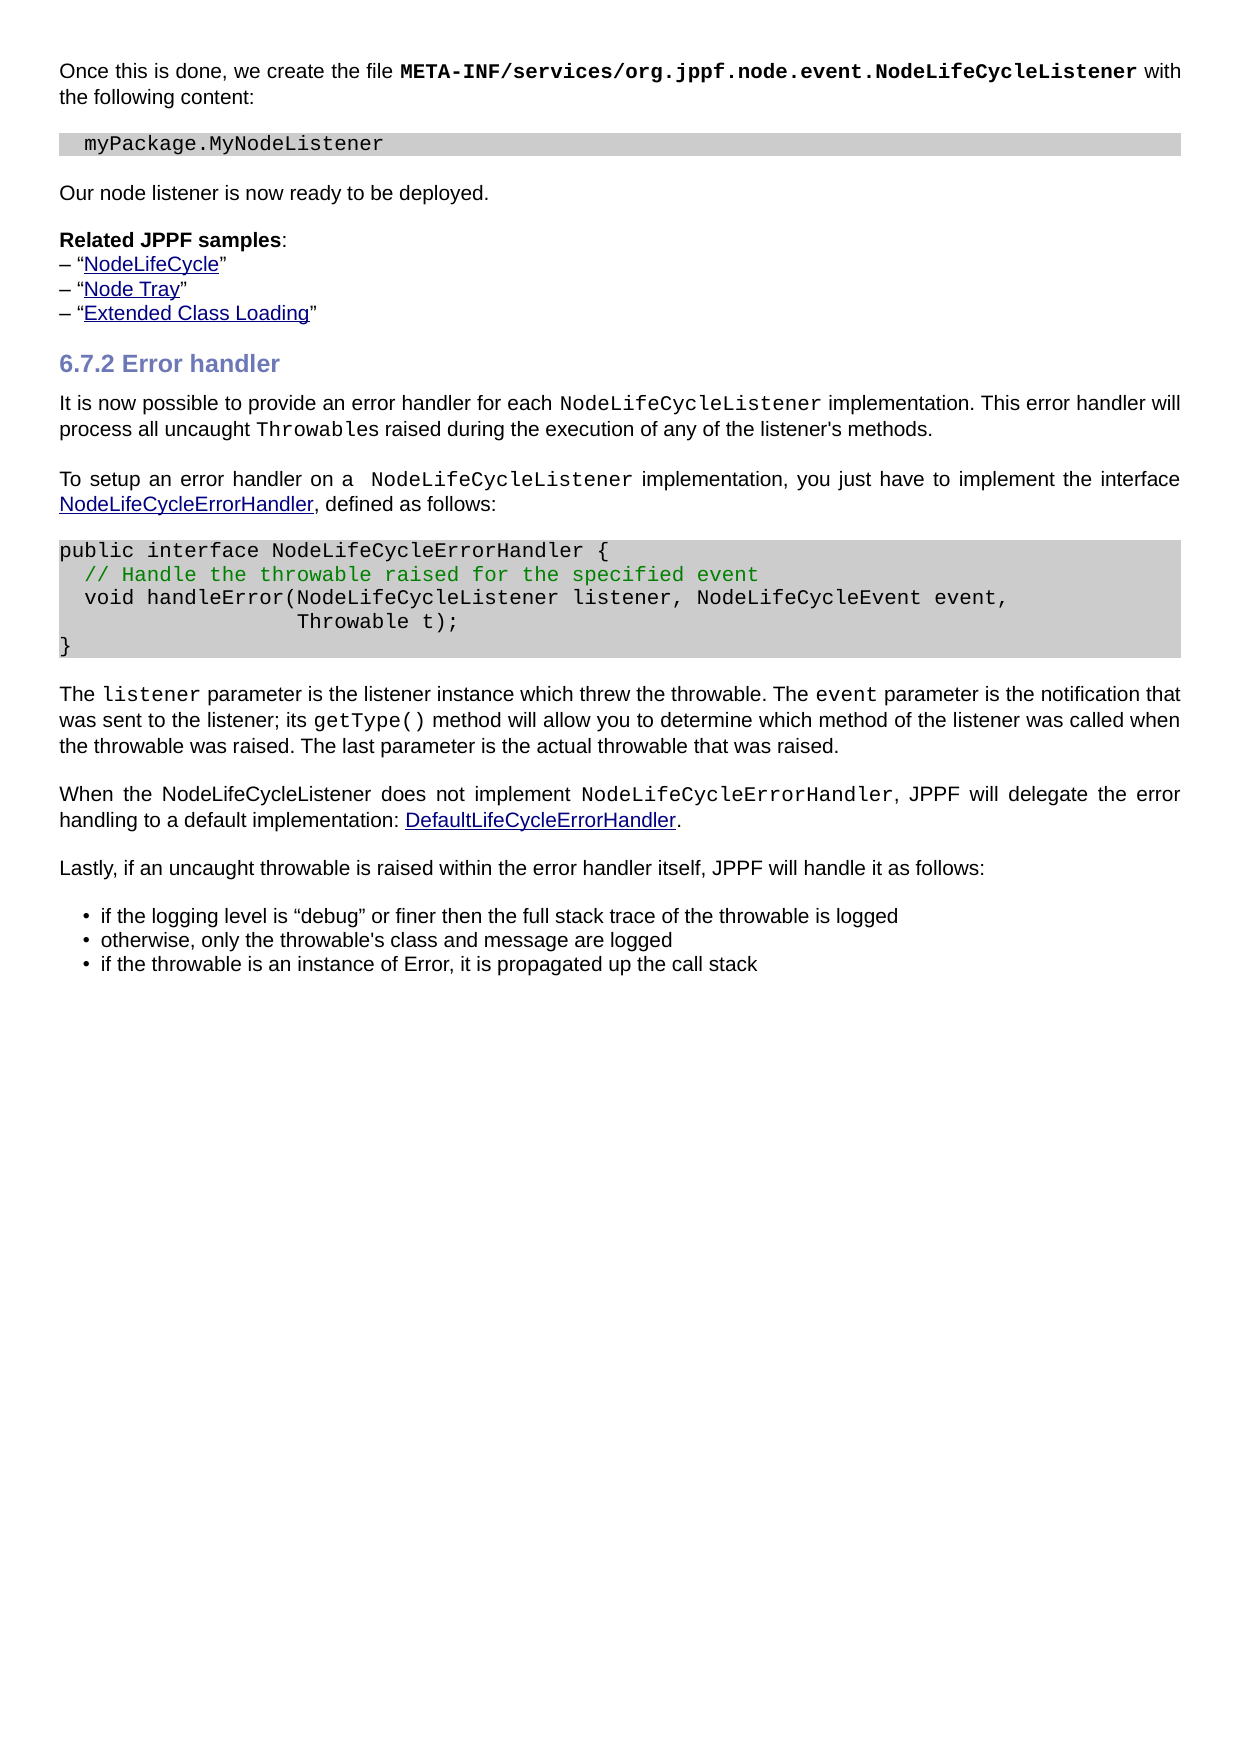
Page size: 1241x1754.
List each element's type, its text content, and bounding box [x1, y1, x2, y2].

list otherwise, only the throwable's class and message are logged [83, 928, 1181, 952]
text It is now possible to provide an error handler for each NodeLifeCycleListener implementation. This error handler will process all uncaught Throwables raised during the execution of any of the listener's methods. [59, 391, 1181, 442]
subtitle Error handler [59, 349, 1181, 378]
text public interface NodeLifeCycleErrorHandler { [59, 540, 1181, 564]
text void handleError(NodeLifeCycleListener listener, NodeLifeCycleEvent event, [59, 587, 1181, 611]
list “NodeLifeCycle” [59, 252, 1181, 276]
text Related JPPF samples: [59, 228, 1181, 252]
text To setup an error handler on a NodeLifeCycleListener implementation, you just have to implement the interface NodeLifeCycleErrorHandler, defined as follows: [59, 466, 1181, 516]
text myPackage.MyNodeListener [59, 133, 1181, 156]
list if the logging level is “debug” or finer then the full stack trace of the throwable is logged [83, 903, 1181, 928]
text Lastly, if an uncaught throwable is raised within the error handler itself, JPPF will handle it as follows: [59, 856, 1181, 879]
text } [59, 635, 1181, 658]
text The listener parameter is the listener instance which threw the throwable. The event parameter is the notification that was sent to the listener; its getType() method will allow you to determine which method of the listener was called when the throwable was raised. The last parameter is the actual throwable that was raised. [59, 682, 1181, 758]
text When the NodeLifeCycleListener does not implement NodeLifeCycleErrorHandler, JPPF will delegate the error handling to a default implementation: DefaultLifeCycleErrorHandler. [59, 782, 1181, 832]
list “Extended Class Loading” [59, 300, 1181, 324]
list “Node Tray” [59, 276, 1181, 300]
text Once this is done, we create the file META-INF/services/org.jppf.node.event.NodeLifeCycleListener with the following content: [59, 59, 1181, 109]
text Throwable t); [59, 611, 1181, 635]
list if the throwable is an instance of Error, it is propagated up the call stack [83, 952, 1181, 976]
text // Handle the throwable raised for the specified event [59, 564, 1181, 587]
text Our node listener is now ready to be deployed. [59, 180, 1181, 204]
